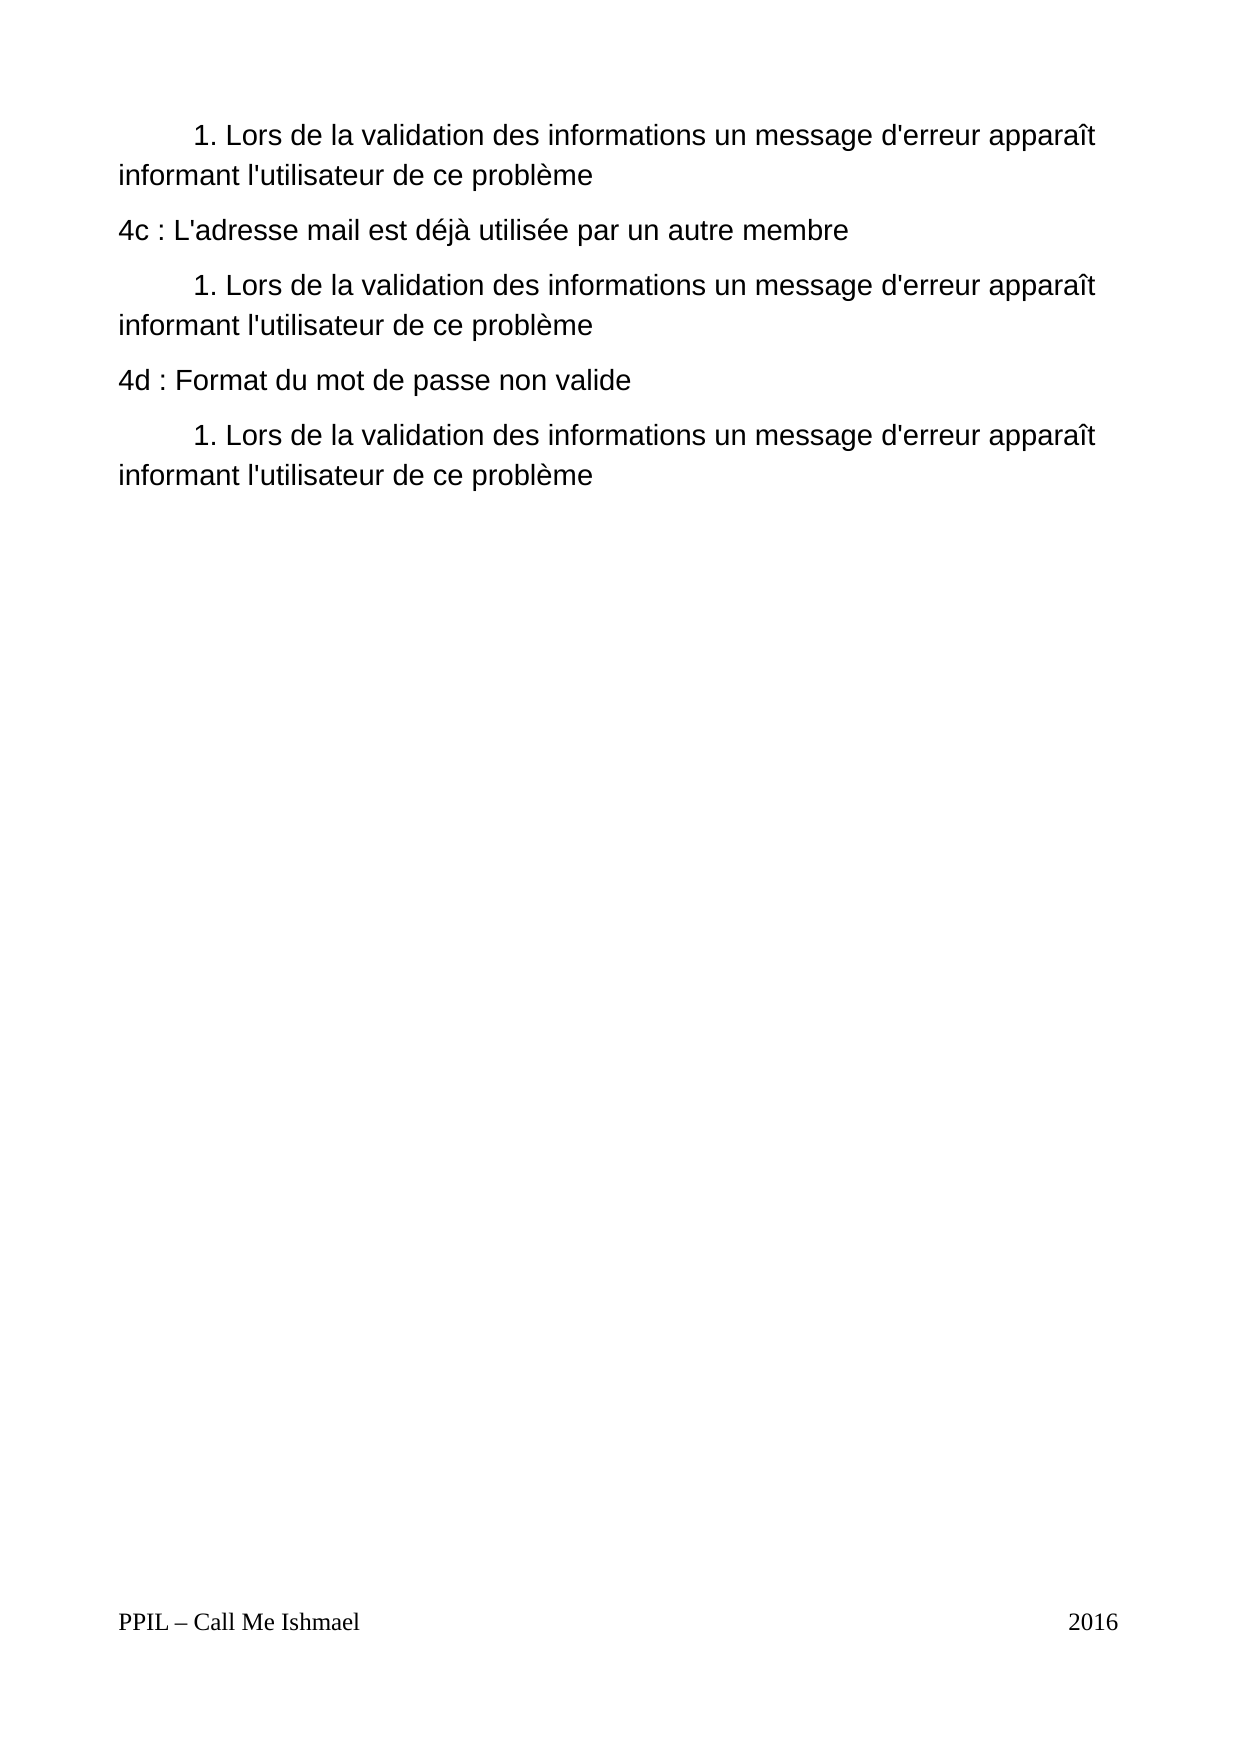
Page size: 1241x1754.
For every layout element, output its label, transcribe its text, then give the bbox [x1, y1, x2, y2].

text 1. Lors de la validation des informations un message d'erreur apparaît informant l'utilisateur de ce problème [118, 118, 1122, 192]
text 1. Lors de la validation des informations un message d'erreur apparaît informant l'utilisateur de ce problème [118, 418, 1122, 491]
text 1. Lors de la validation des informations un message d'erreur apparaît informant l'utilisateur de ce problème [118, 268, 1122, 342]
text 4d : Format du mot de passe non valide [118, 363, 1122, 396]
text 4c : L'adresse mail est déjà utilisée par un autre membre [118, 213, 1122, 247]
